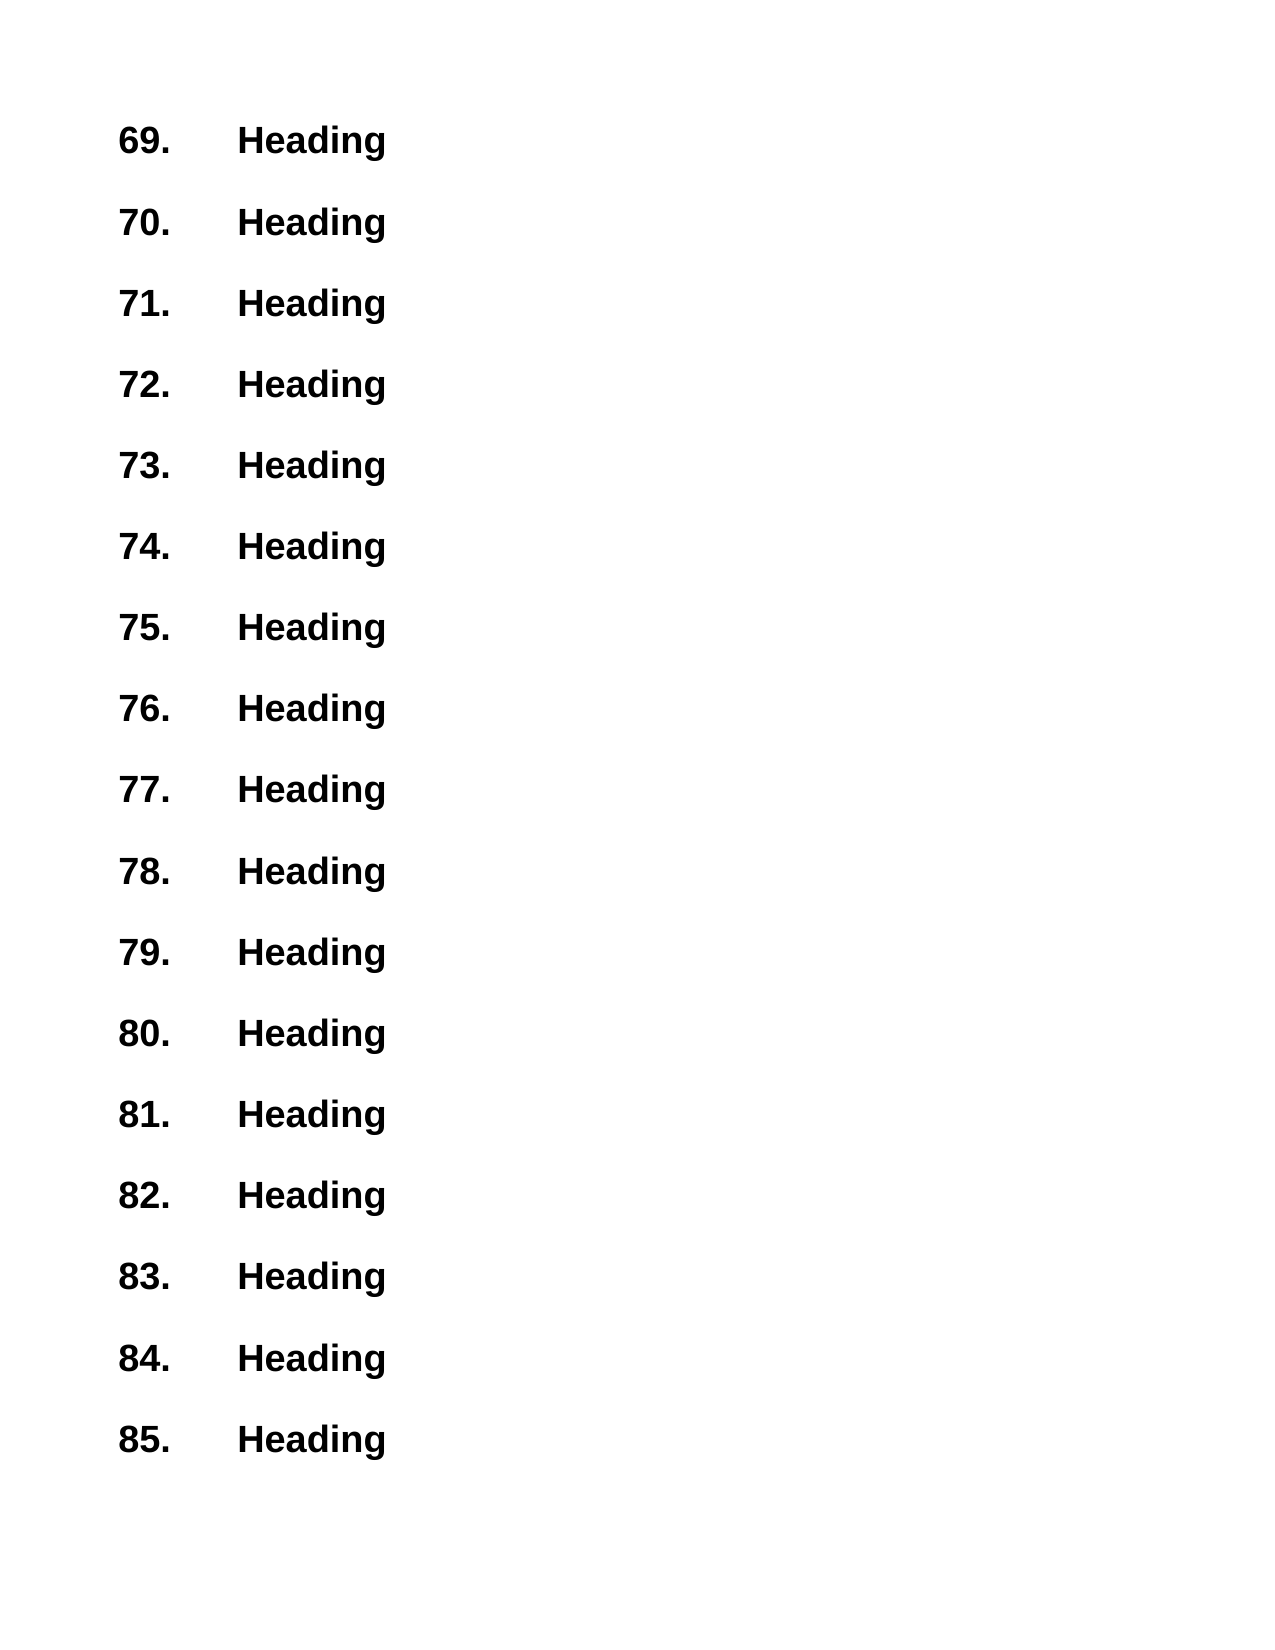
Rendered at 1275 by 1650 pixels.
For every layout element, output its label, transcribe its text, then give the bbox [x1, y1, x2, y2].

subtitle Heading [118, 929, 1157, 973]
subtitle Heading [118, 280, 1157, 324]
subtitle Heading [118, 118, 1157, 162]
subtitle Heading [118, 199, 1157, 243]
subtitle Heading [118, 1416, 1157, 1460]
subtitle Heading [118, 686, 1157, 730]
subtitle Heading [118, 1254, 1157, 1298]
subtitle Heading [118, 767, 1157, 811]
subtitle Heading [118, 1092, 1157, 1136]
subtitle Heading [118, 524, 1157, 567]
subtitle Heading [118, 362, 1157, 405]
subtitle Heading [118, 1011, 1157, 1054]
subtitle Heading [118, 1335, 1157, 1379]
subtitle Heading [118, 443, 1157, 486]
subtitle Heading [118, 1173, 1157, 1217]
subtitle Heading [118, 605, 1157, 649]
subtitle Heading [118, 848, 1157, 892]
